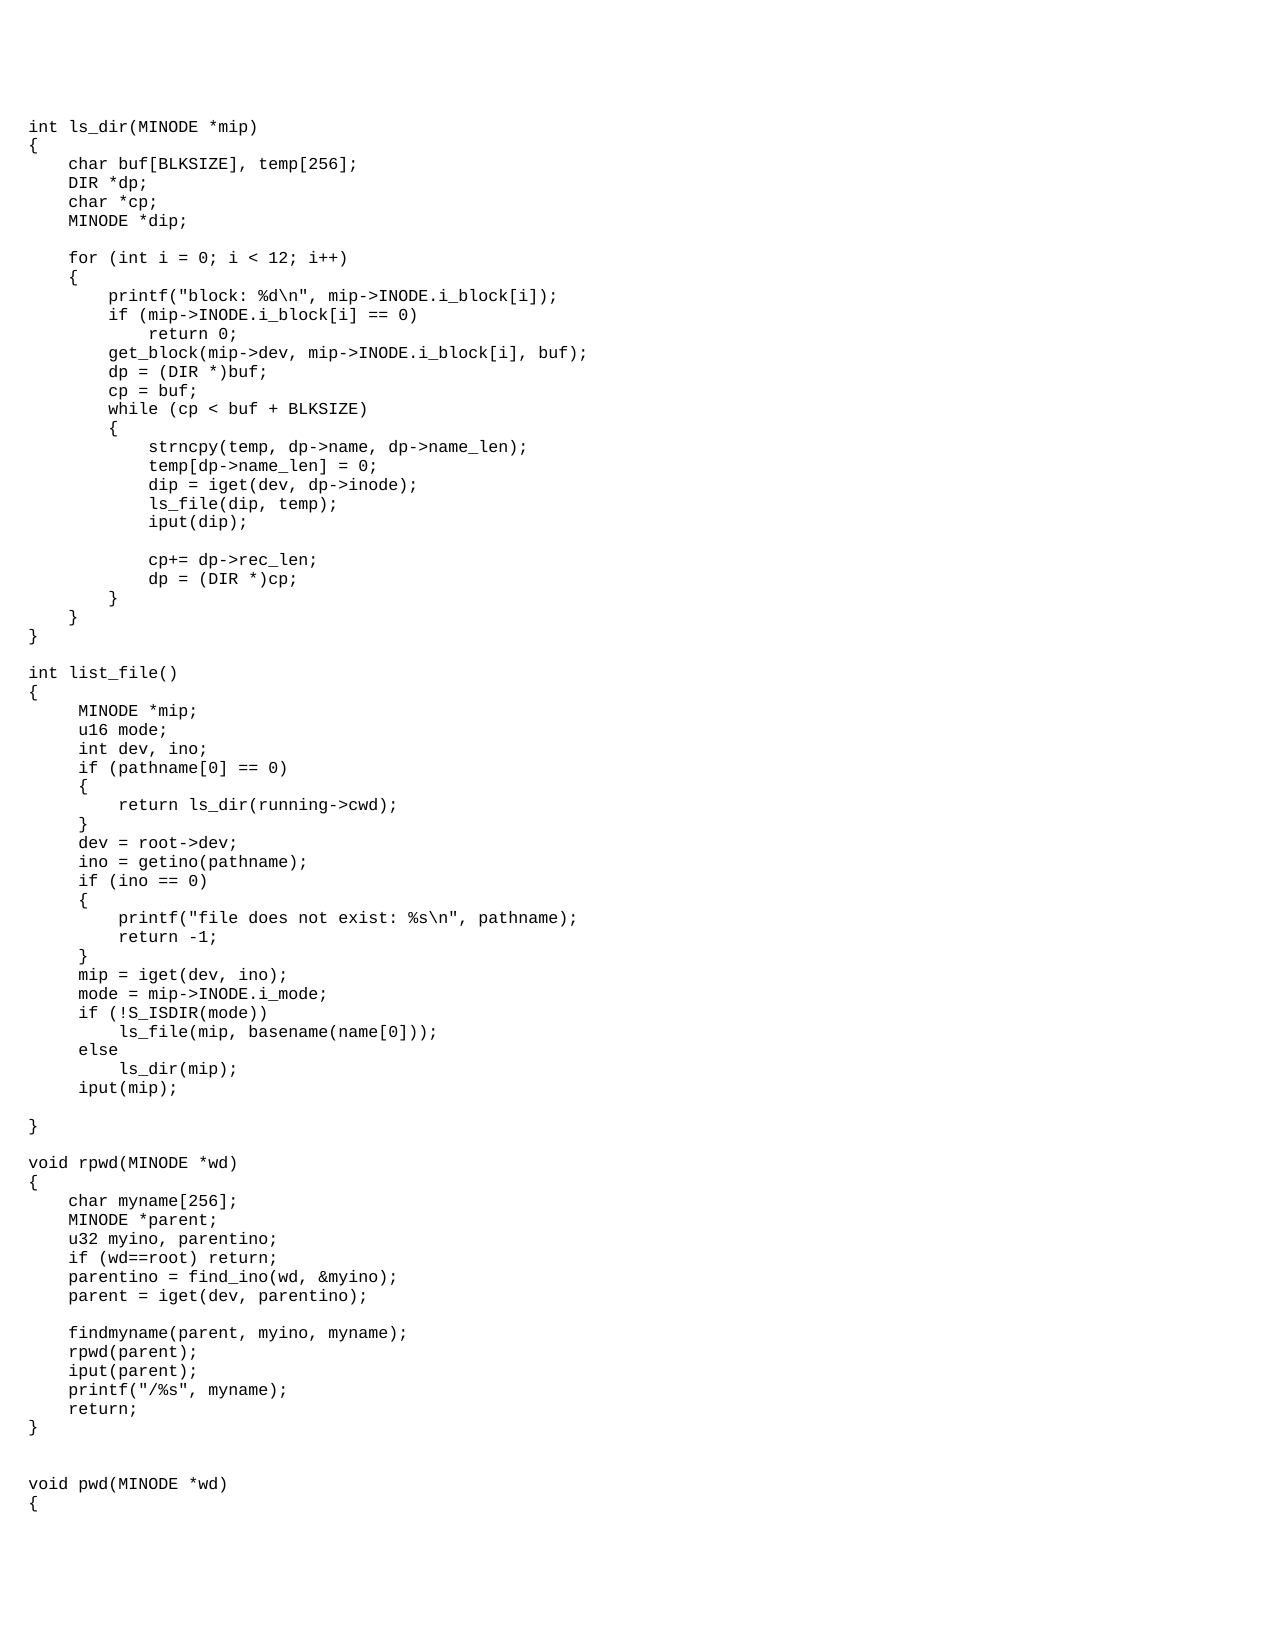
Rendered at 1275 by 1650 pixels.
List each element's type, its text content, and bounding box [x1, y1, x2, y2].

text { [28, 137, 1219, 156]
text if (ino == 0) [28, 872, 1219, 891]
text if (mip->INODE.i_block[i] == 0) [28, 307, 1219, 326]
text return ls_dir(running->cwd); [28, 797, 1219, 816]
text findmyname(parent, myino, myname); [28, 1325, 1219, 1344]
text char myname[256]; [28, 1193, 1219, 1212]
text } [28, 589, 1219, 608]
text cp = buf; [28, 382, 1219, 401]
text { [28, 778, 1219, 797]
text int ls_dir(MINODE *mip) [28, 118, 1219, 137]
text void pwd(MINODE *wd) [28, 1476, 1219, 1494]
text { [28, 1494, 1219, 1513]
text strncpy(temp, dp->name, dp->name_len); [28, 439, 1219, 457]
text char *cp; [28, 193, 1219, 212]
text } [28, 627, 1219, 646]
text dp = (DIR *)cp; [28, 571, 1219, 589]
text ino = getino(pathname); [28, 853, 1219, 872]
text mip = iget(dev, ino); [28, 967, 1219, 985]
text mode = mip->INODE.i_mode; [28, 985, 1219, 1004]
text if (!S_ISDIR(mode)) [28, 1004, 1219, 1023]
text MINODE *parent; [28, 1212, 1219, 1231]
text { [28, 684, 1219, 703]
text u32 myino, parentino; [28, 1231, 1219, 1249]
text dp = (DIR *)buf; [28, 363, 1219, 382]
text DIR *dp; [28, 175, 1219, 193]
text void rpwd(MINODE *wd) [28, 1155, 1219, 1174]
text printf("file does not exist: %s\n", pathname); [28, 910, 1219, 929]
text { [28, 420, 1219, 439]
text dip = iget(dev, dp->inode); [28, 476, 1219, 495]
text temp[dp->name_len] = 0; [28, 457, 1219, 476]
text parentino = find_ino(wd, &myino); [28, 1268, 1219, 1287]
text ls_dir(mip); [28, 1061, 1219, 1080]
text dev = root->dev; [28, 834, 1219, 853]
text if (wd==root) return; [28, 1249, 1219, 1268]
text } [28, 816, 1219, 834]
text while (cp < buf + BLKSIZE) [28, 401, 1219, 420]
text printf("block: %d\n", mip->INODE.i_block[i]); [28, 288, 1219, 307]
text printf("/%s", myname); [28, 1381, 1219, 1400]
text iput(parent); [28, 1362, 1219, 1381]
text cp+= dp->rec_len; [28, 552, 1219, 571]
text } [28, 1117, 1219, 1136]
text MINODE *mip; [28, 703, 1219, 721]
text get_block(mip->dev, mip->INODE.i_block[i], buf); [28, 344, 1219, 363]
text else [28, 1042, 1219, 1061]
text iput(dip); [28, 514, 1219, 533]
text for (int i = 0; i < 12; i++) [28, 250, 1219, 269]
text parent = iget(dev, parentino); [28, 1287, 1219, 1306]
text return -1; [28, 929, 1219, 948]
text MINODE *dip; [28, 212, 1219, 231]
text iput(mip); [28, 1080, 1219, 1098]
text { [28, 891, 1219, 910]
text int list_file() [28, 665, 1219, 684]
text } [28, 608, 1219, 627]
text return 0; [28, 326, 1219, 344]
text ls_file(mip, basename(name[0])); [28, 1023, 1219, 1042]
text int dev, ino; [28, 740, 1219, 759]
text if (pathname[0] == 0) [28, 759, 1219, 778]
text rpwd(parent); [28, 1344, 1219, 1362]
text char buf[BLKSIZE], temp[256]; [28, 156, 1219, 175]
text { [28, 1174, 1219, 1193]
text ls_file(dip, temp); [28, 495, 1219, 514]
text { [28, 269, 1219, 288]
text return; [28, 1400, 1219, 1419]
text } [28, 948, 1219, 967]
text } [28, 1419, 1219, 1438]
text u16 mode; [28, 721, 1219, 740]
